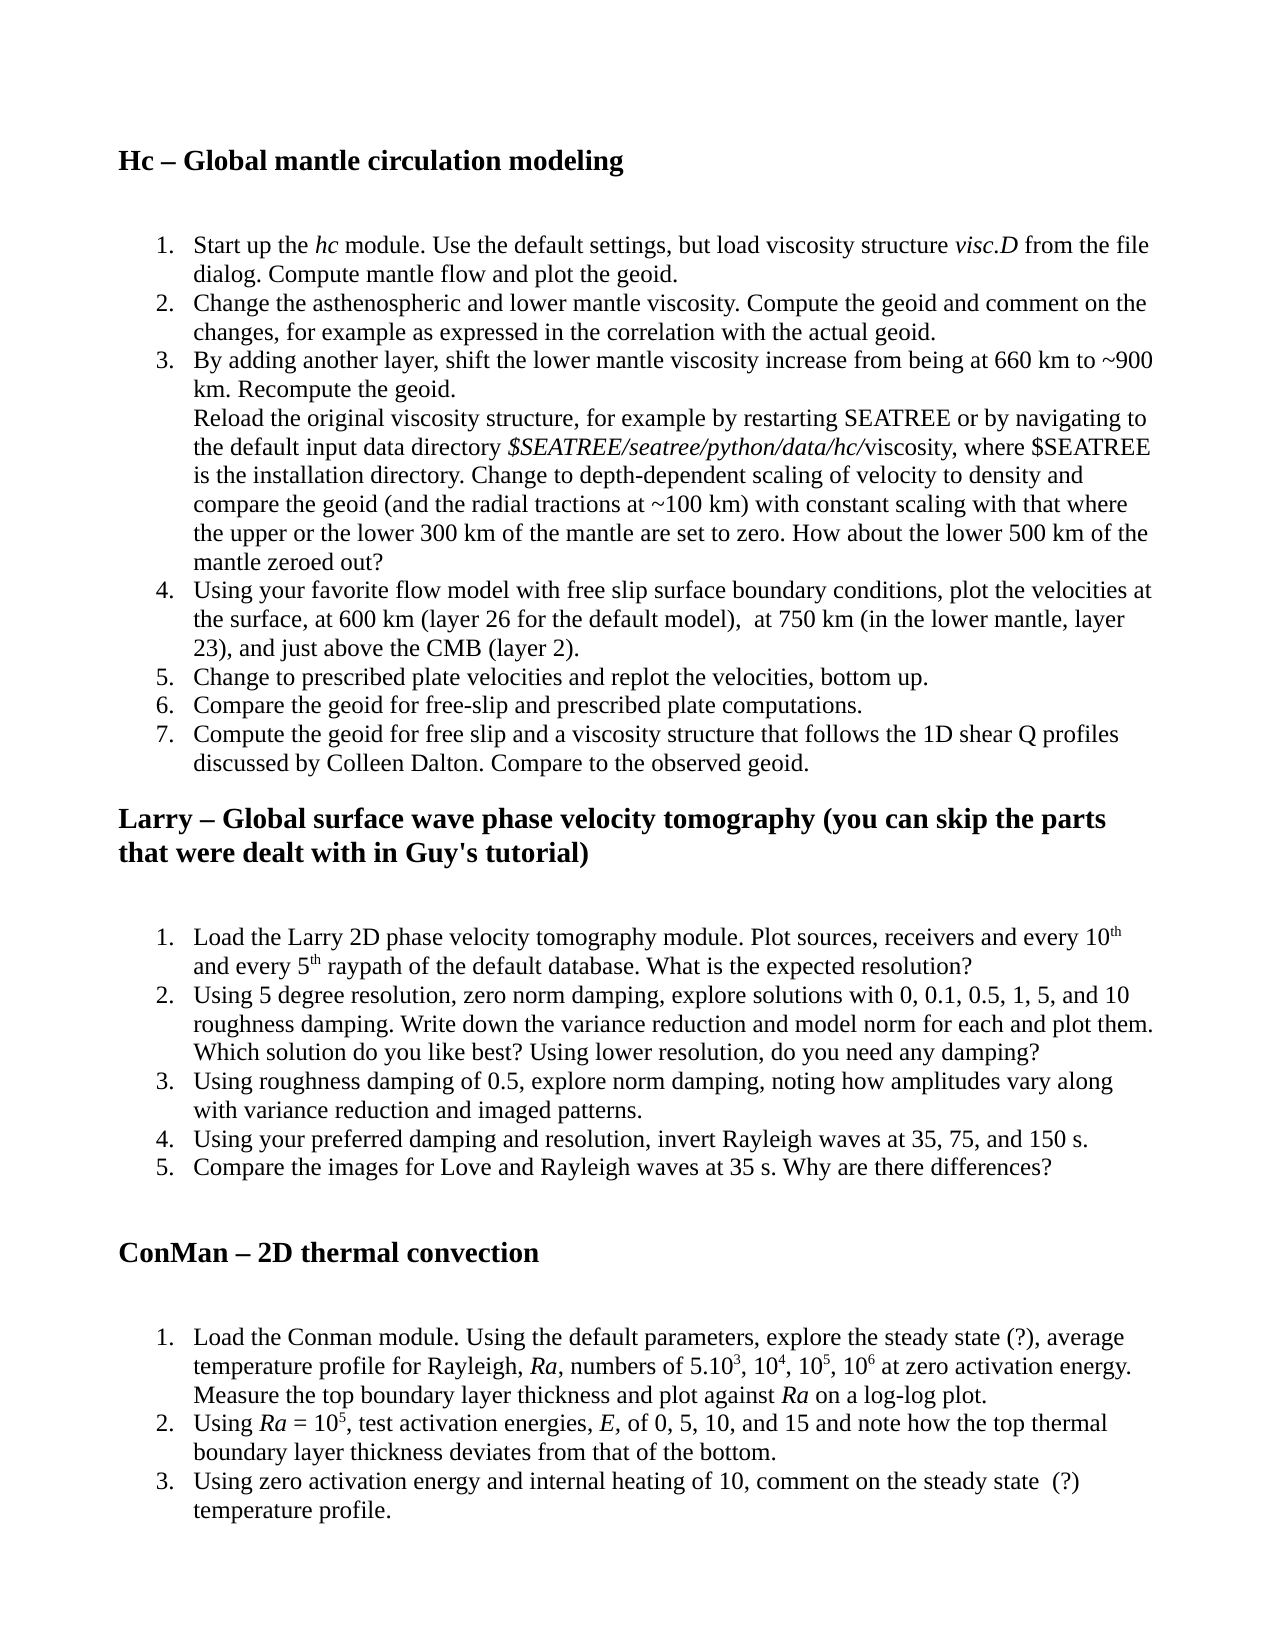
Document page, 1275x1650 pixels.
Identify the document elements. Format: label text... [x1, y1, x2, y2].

list Using your preferred damping and resolution, invert Rayleigh waves at 35, 75, and 150 s. [156, 1124, 1157, 1152]
list Using zero activation energy and internal heating of 10, comment on the steady state (?) temperature profile. [156, 1466, 1157, 1523]
list By adding another layer, shift the lower mantle viscosity increase from being at 660 km to ~900 km. Recompute the geoid. [156, 345, 1157, 403]
list Change to prescribed plate velocities and replot the velocities, bottom up. [156, 662, 1157, 690]
list Reload the original viscosity structure, for example by restarting SEATREE or by navigating to the default input data directory $SEATREE/seatree/python/data/hc/viscosity, where $SEATREE is the installation directory. Change to depth-dependent scaling of velocity to density and compare the geoid (and the radial tractions at ~100 km) with constant scaling with that where the upper or the lower 300 km of the mantle are set to zero. How about the lower 500 km of the mantle zeroed out? [156, 403, 1157, 575]
subtitle ConMan – 2D thermal convection [118, 1235, 1157, 1268]
list Compute the geoid for free slip and a viscosity structure that follows the 1D shear Q profiles discussed by Colleen Dalton. Compare to the observed geoid. [156, 719, 1157, 777]
list Compare the images for Love and Rayleigh waves at 35 s. Why are there differences? [156, 1152, 1157, 1181]
subtitle Hc – Global mantle circulation modeling [118, 143, 1157, 177]
list Using Ra = 105, test activation energies, E, of 0, 5, 10, and 15 and note how the top thermal boundary layer thickness deviates from that of the bottom. [156, 1408, 1157, 1466]
list Using roughness damping of 0.5, explore norm damping, noting how amplitudes vary along with variance reduction and imaged patterns. [156, 1066, 1157, 1124]
list Load the Conman module. Using the default parameters, explore the steady state (?), average temperature profile for Rayleigh, Ra, numbers of 5.103, 104, 105, 106 at zero activation energy. Measure the top boundary layer thickness and plot against Ra on a log-log plot. [156, 1322, 1157, 1408]
subtitle Larry – Global surface wave phase velocity tomography (you can skip the parts that were dealt with in Guy's tutorial) [118, 802, 1157, 869]
list Change the asthenospheric and lower mantle viscosity. Compute the geoid and comment on the changes, for example as expressed in the correlation with the actual geoid. [156, 288, 1157, 345]
list Load the Larry 2D phase velocity tomography module. Plot sources, receivers and every 10th and every 5th raypath of the default database. What is the expected resolution? [156, 922, 1157, 980]
list Compare the geoid for free-slip and prescribed plate computations. [156, 690, 1157, 719]
list Using 5 degree resolution, zero norm damping, explore solutions with 0, 0.1, 0.5, 1, 5, and 10 roughness damping. Write down the variance reduction and model norm for each and plot them. Which solution do you like best? Using lower resolution, do you need any damping? [156, 980, 1157, 1066]
list Start up the hc module. Use the default settings, but load viscosity structure visc.D from the file dialog. Compute mantle flow and plot the geoid. [156, 230, 1157, 288]
list Using your favorite flow model with free slip surface boundary conditions, plot the velocities at the surface, at 600 km (layer 26 for the default model), at 750 km (in the lower mantle, layer 23), and just above the CMB (layer 2). [156, 575, 1157, 662]
